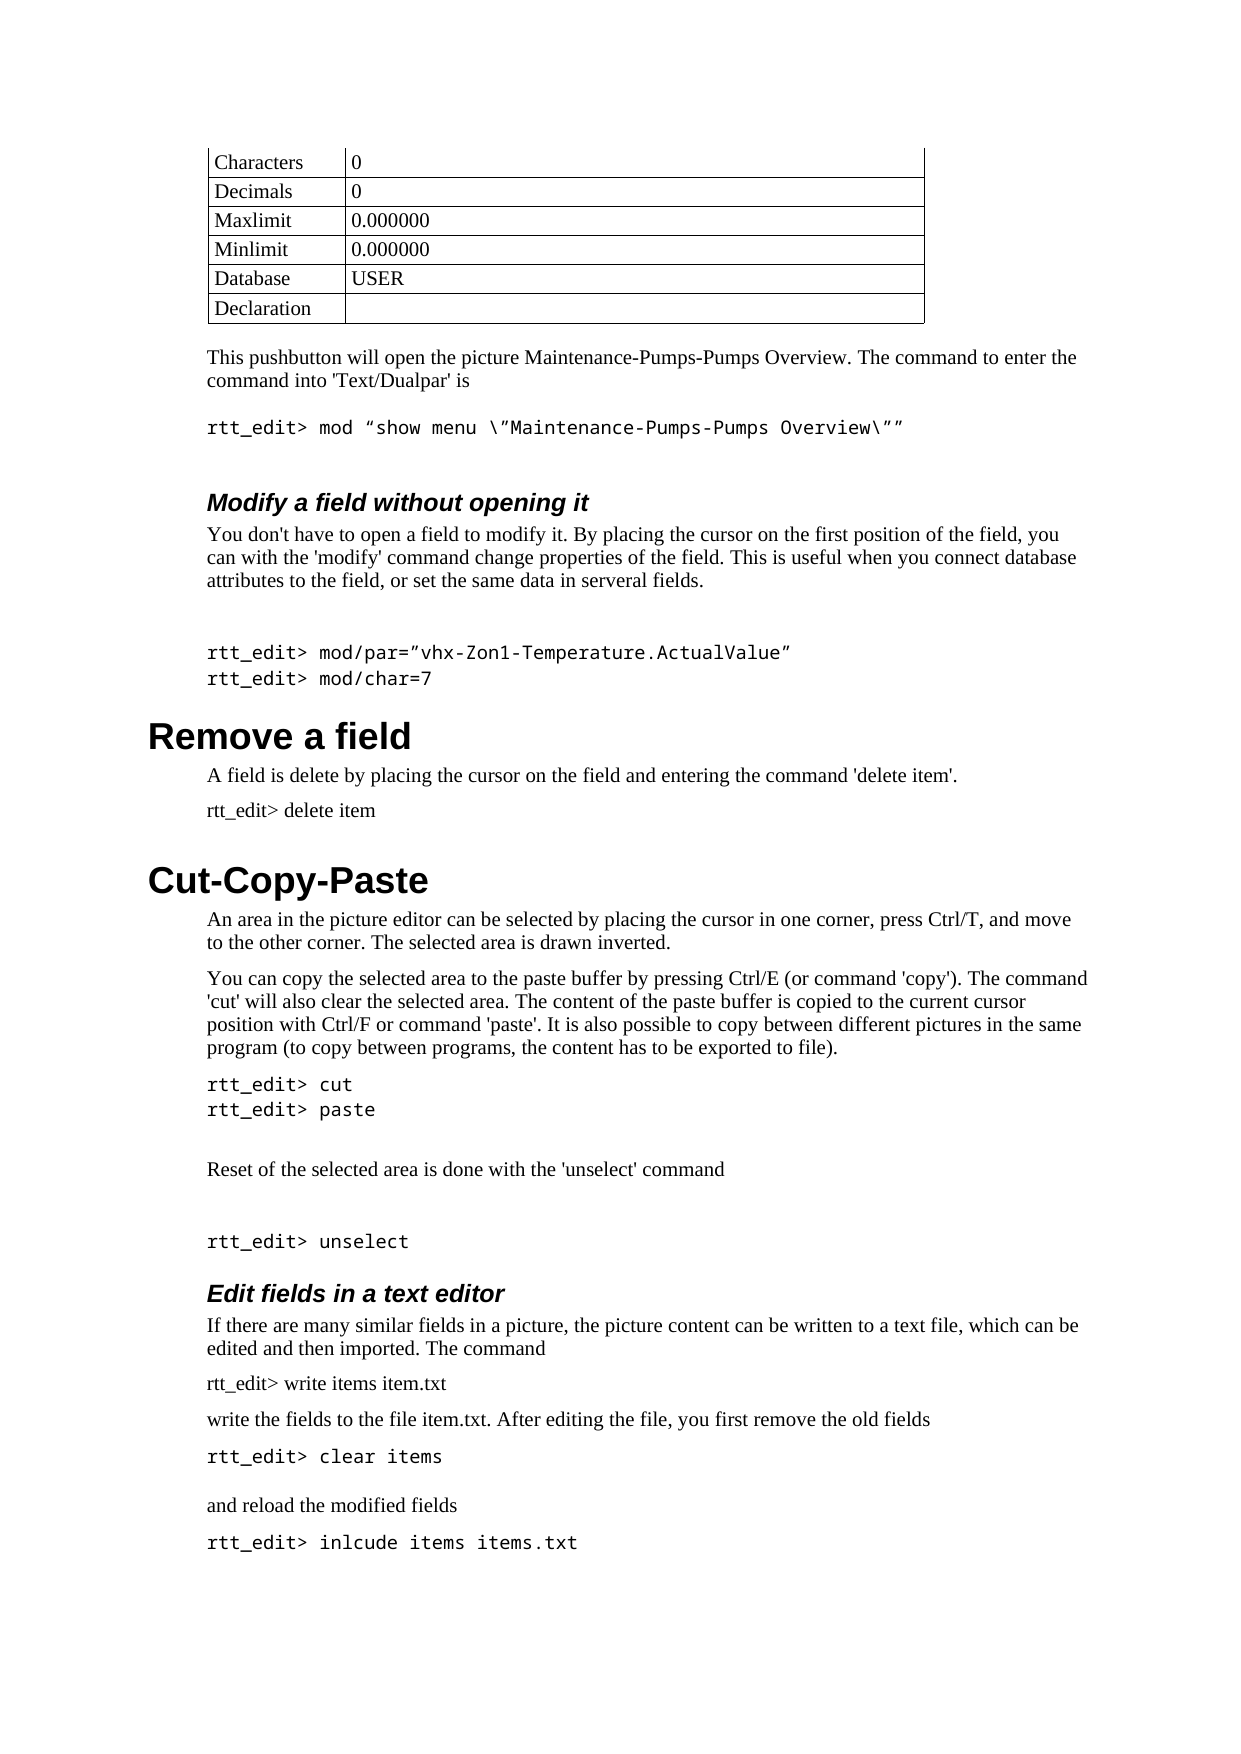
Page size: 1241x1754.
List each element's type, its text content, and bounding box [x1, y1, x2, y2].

text rtt_edit> mod/par=”vhx-Zon1-Temperature.ActualValue” [207, 639, 1092, 665]
text rtt_edit> inlcude items items.txt [207, 1530, 1092, 1555]
text If there are many similar fields in a picture, the picture content can be written to a text file, which can be edited and then imported. The command [207, 1314, 1092, 1360]
subtitle Edit fields in a text editor [207, 1279, 1092, 1307]
table_cell 0.000000 [346, 236, 924, 264]
text and reload the modified fields [207, 1494, 1092, 1517]
table_cell Database [209, 265, 345, 293]
text rtt_edit> unselect [207, 1229, 1092, 1254]
table_cell Maxlimit [209, 207, 345, 235]
table_cell Characters [209, 148, 345, 177]
table_cell 0 [346, 148, 924, 177]
text Reset of the selected area is done with the 'unselect' command [207, 1158, 1092, 1181]
text An area in the picture editor can be selected by placing the cursor in one corner, press Ctrl/T, and move to the other corner. The selected area is drawn inverted. [207, 908, 1092, 954]
table_cell [346, 294, 924, 323]
text A field is delete by placing the cursor on the field and entering the command 'delete item'. [207, 764, 1092, 787]
subtitle Remove a field [148, 716, 1092, 758]
table_cell 0 [346, 178, 924, 206]
text rtt_edit> delete item [207, 799, 1092, 822]
text rtt_edit> write items item.txt [207, 1372, 1092, 1395]
text rtt_edit> clear items [207, 1443, 1092, 1469]
text rtt_edit> paste [207, 1097, 1092, 1122]
text rtt_edit> cut [207, 1071, 1092, 1097]
subtitle Cut-Copy-Paste [148, 860, 1092, 902]
text write the fields to the file item.txt. After editing the file, you first remove the old fields [207, 1408, 1092, 1431]
table_cell Declaration [209, 294, 345, 323]
table_cell USER [346, 265, 924, 293]
text This pushbutton will open the picture Maintenance-Pumps-Pumps Overview. The command to enter the command into 'Text/Dualpar' is [207, 346, 1092, 392]
text rtt_edit> mod “show menu \”Maintenance-Pumps-Pumps Overview\”” [207, 415, 1092, 440]
subtitle Modify a field without opening it [207, 488, 1092, 516]
table_cell 0.000000 [346, 207, 924, 235]
text You don't have to open a field to modify it. By placing the cursor on the first position of the field, you can with the 'modify' command change properties of the field. This is useful when you connect database attributes to the field, or set the same data in serveral fields. [207, 522, 1092, 592]
text rtt_edit> mod/char=7 [207, 665, 1092, 691]
text You can copy the selected area to the paste buffer by pressing Ctrl/E (or command 'copy'). The command 'cut' will also clear the selected area. The content of the paste buffer is copied to the current cursor position with Ctrl/F or command 'paste'. It is also possible to copy between different pictures in the same program (to copy between programs, the content has to be exported to file). [207, 967, 1092, 1059]
table_cell Minlimit [209, 236, 345, 264]
table_cell Decimals [209, 178, 345, 206]
